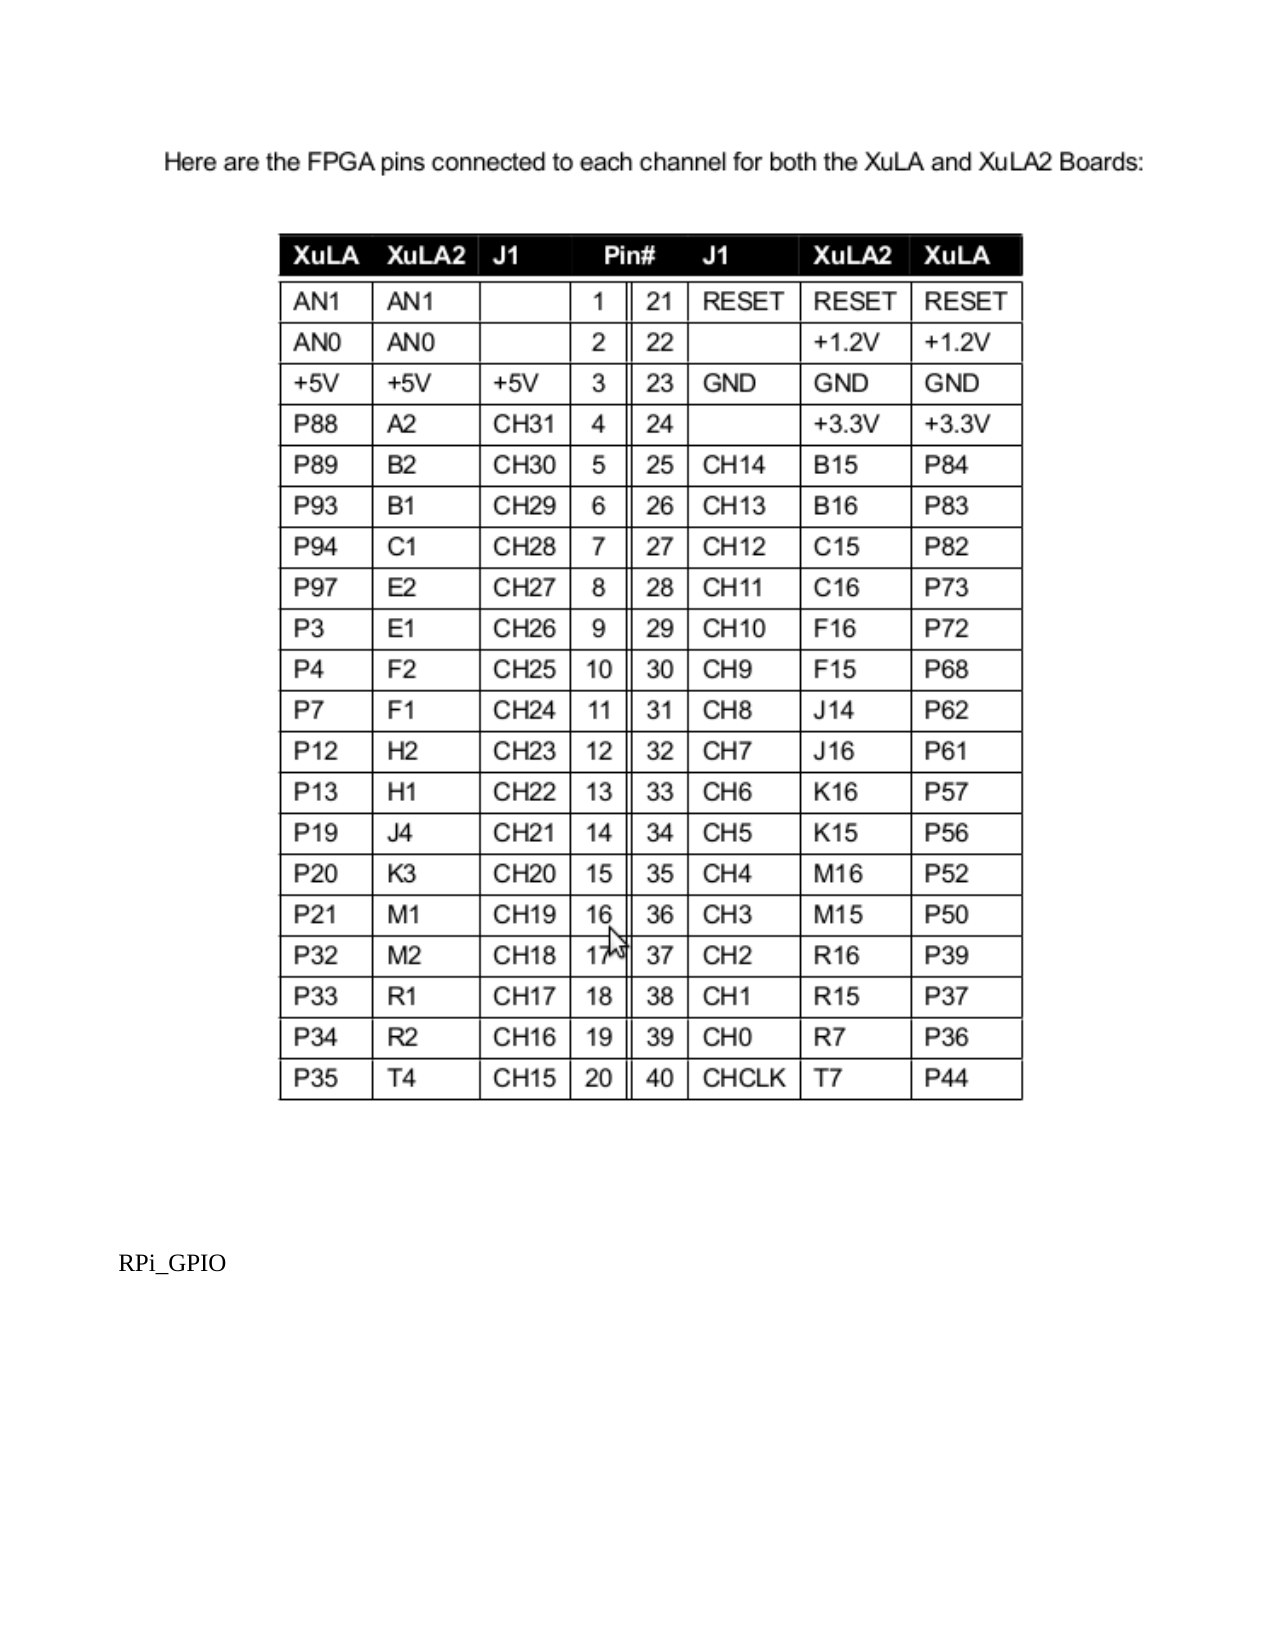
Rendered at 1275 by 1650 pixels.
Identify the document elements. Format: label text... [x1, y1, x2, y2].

picture [130, 118, 1170, 1191]
text RPi_GPIO [118, 1248, 1157, 1277]
